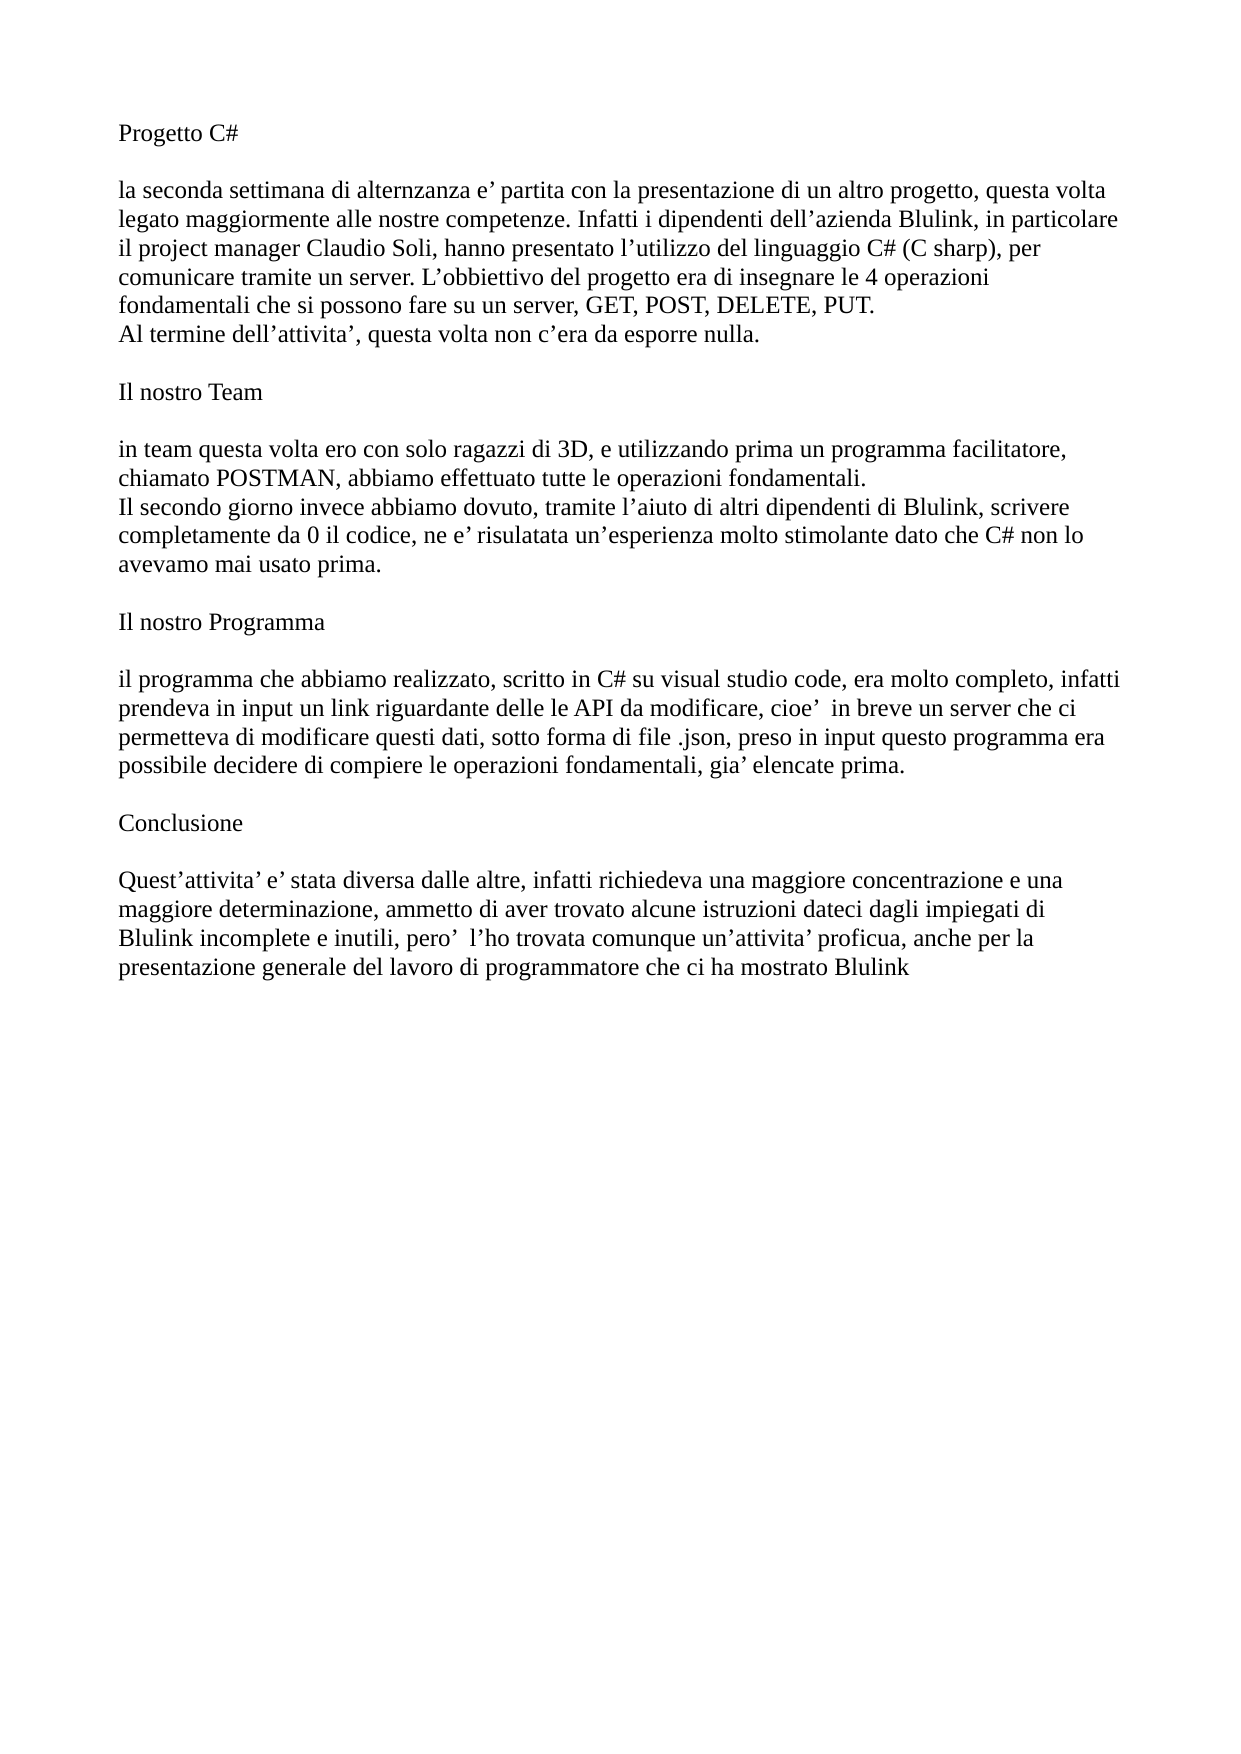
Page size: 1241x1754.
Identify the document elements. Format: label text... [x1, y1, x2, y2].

text il programma che abbiamo realizzato, scritto in C# su visual studio code, era molto completo, infatti prendeva in input un link riguardante delle le API da modificare, cioe’ in breve un server che ci permetteva di modificare questi dati, sotto forma di file .json, preso in input questo programma era possibile decidere di compiere le operazioni fondamentali, gia’ elencate prima. [118, 664, 1122, 779]
text Progetto C# [118, 118, 1122, 147]
text Conclusione [118, 808, 1122, 837]
text in team questa volta ero con solo ragazzi di 3D, e utilizzando prima un programma facilitatore, chiamato POSTMAN, abbiamo effettuato tutte le operazioni fondamentali. [118, 434, 1122, 492]
text Il nostro Team [118, 377, 1122, 406]
text Al termine dell’attivita’, questa volta non c’era da esporre nulla. [118, 319, 1122, 348]
text Quest’attivita’ e’ stata diversa dalle altre, infatti richiedeva una maggiore concentrazione e una maggiore determinazione, ammetto di aver trovato alcune istruzioni dateci dagli impiegati di Blulink incomplete e inutili, pero’ l’ho trovata comunque un’attivita’ proficua, anche per la presentazione generale del lavoro di programmatore che ci ha mostrato Blulink [118, 866, 1122, 981]
text Il secondo giorno invece abbiamo dovuto, tramite l’aiuto di altri dipendenti di Blulink, scrivere completamente da 0 il codice, ne e’ risulatata un’esperienza molto stimolante dato che C# non lo avevamo mai usato prima. [118, 492, 1122, 578]
text la seconda settimana di alternzanza e’ partita con la presentazione di un altro progetto, questa volta legato maggiormente alle nostre competenze. Infatti i dipendenti dell’azienda Blulink, in particolare il project manager Claudio Soli, hanno presentato l’utilizzo del linguaggio C# (C sharp), per comunicare tramite un server. L’obbiettivo del progetto era di insegnare le 4 operazioni fondamentali che si possono fare su un server, GET, POST, DELETE, PUT. [118, 176, 1122, 319]
text Il nostro Programma [118, 607, 1122, 636]
